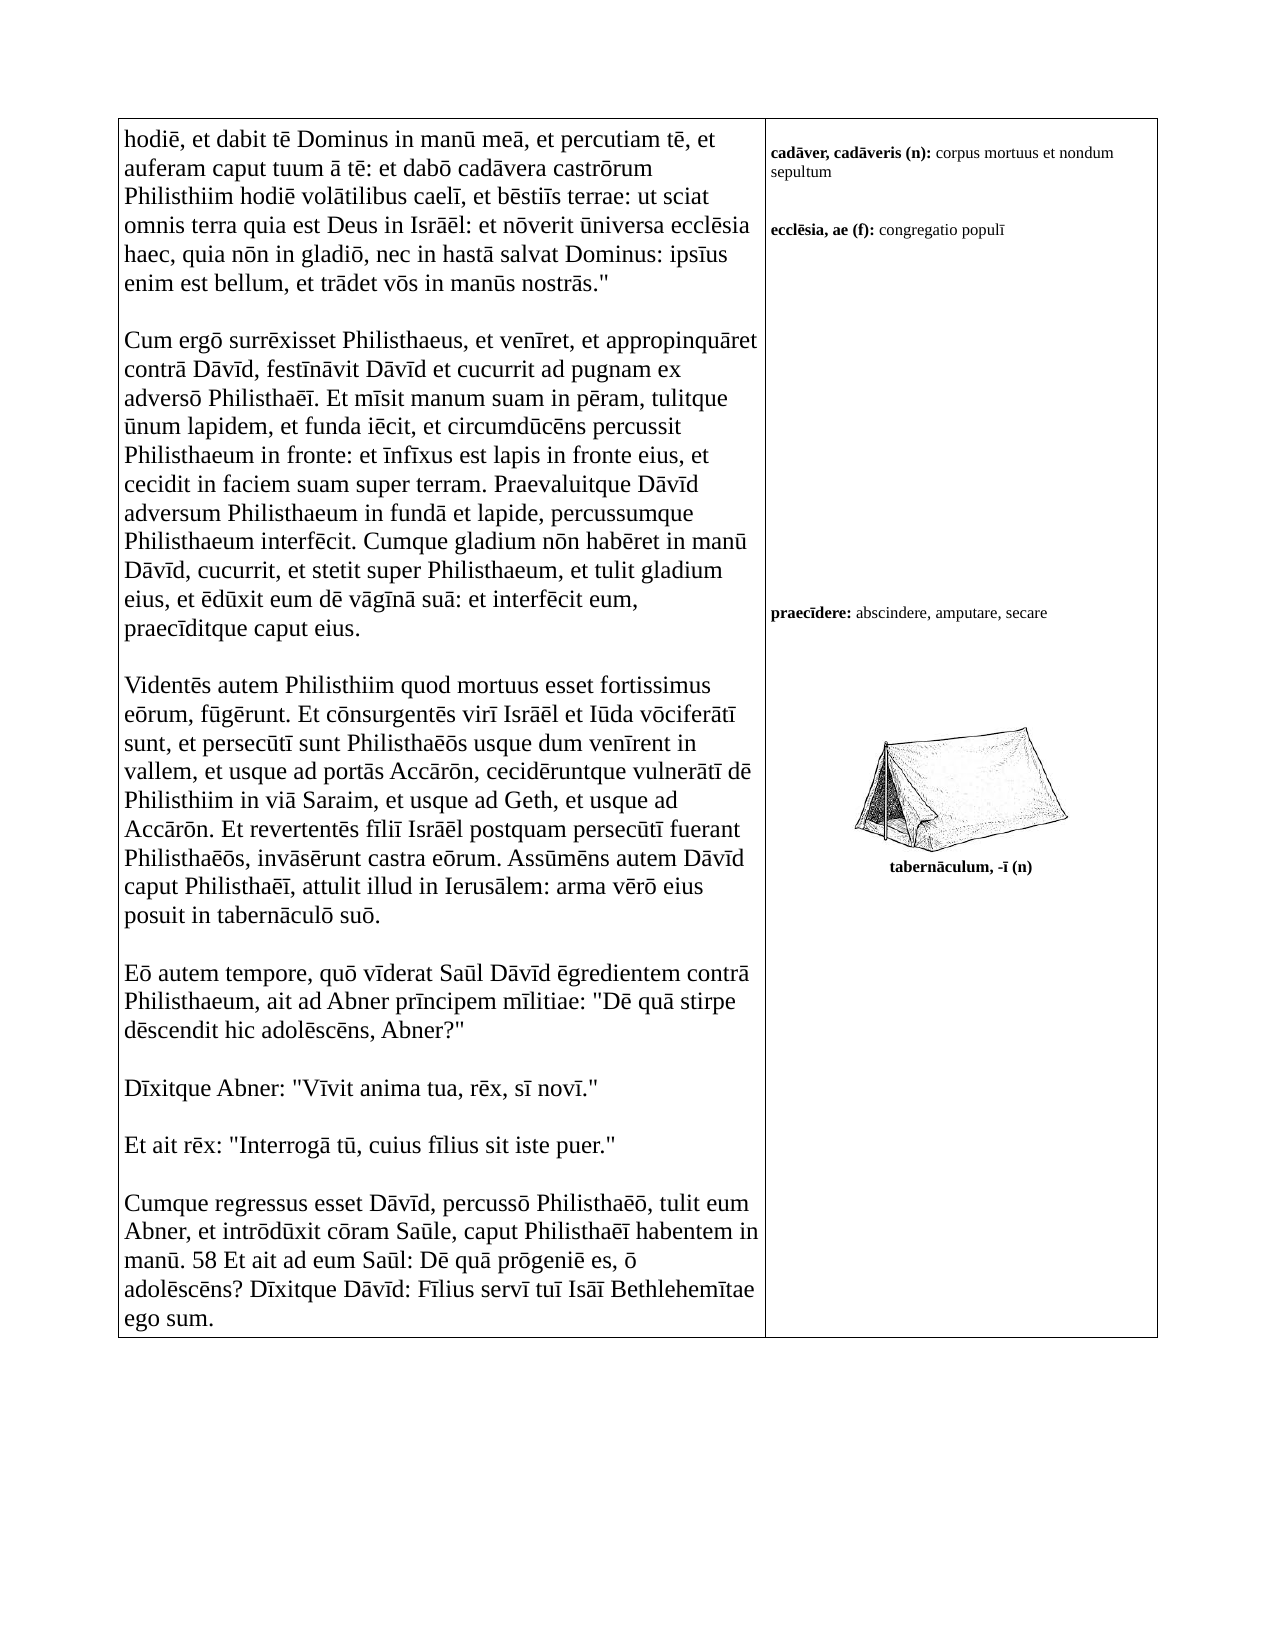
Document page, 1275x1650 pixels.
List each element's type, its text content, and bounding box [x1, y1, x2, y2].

picture [851, 718, 1070, 857]
table_header cadāver, cadāveris (n): corpus mortuus et nondum sepultum ecclēsia, ae (f): congregatio populī praecīdere: abscindere, amputare, secare tabernāculum, -ī (n) [766, 119, 1157, 1337]
table_header hodiē, et dabit tē Dominus in manū meā, et percutiam tē, et auferam caput tuum ā tē: et dabō cadāvera castrōrum Philisthiim hodiē volātilibus caelī, et bēstiīs terrae: ut sciat omnis terra quia est Deus in Isrāēl: et nōverit ūniversa ecclēsia haec, quia nōn in gladiō, nec in hastā salvat Dominus: ipsīus enim est bellum, et trādet vōs in manūs nostrās." Cum ergō surrēxisset Philisthaeus, et venīret, et appropinquāret contrā Dāvīd, festīnāvit Dāvīd et cucurrit ad pugnam ex adversō Philisthaēī. Et mīsit manum suam in pēram, tulitque ūnum lapidem, et funda iēcit, et circumdūcēns percussit Philisthaeum in fronte: et īnfīxus est lapis in fronte eius, et cecidit in faciem suam super terram. Praevaluitque Dāvīd adversum Philisthaeum in fundā et lapide, percussumque Philisthaeum interfēcit. Cumque gladium nōn habēret in manū Dāvīd, cucurrit, et stetit super Philisthaeum, et tulit gladium eius, et ēdūxit eum dē vāgīnā suā: et interfēcit eum, praecīditque caput eius. Videntēs autem Philisthiim quod mortuus esset fortissimus eōrum, fūgērunt. Et cōnsurgentēs virī Isrāēl et Iūda vōciferātī sunt, et persecūtī sunt Philisthaēōs usque dum venīrent in vallem, et usque ad portās Accārōn, cecidēruntque vulnerātī dē Philisthiim in viā Saraim, et usque ad Geth, et usque ad Accārōn. Et revertentēs fīliī Isrāēl postquam persecūtī fuerant Philisthaēōs, invāsērunt castra eōrum. Assūmēns autem Dāvīd caput Philisthaēī, attulit illud in Ierusālem: arma vērō eius posuit in tabernāculō suō. Eō autem tempore, quō vīderat Saūl Dāvīd ēgredientem contrā Philisthaeum, ait ad Abner prīncipem mīlitiae: "Dē quā stirpe dēscendit hic adolēscēns, Abner?" Dīxitque Abner: "Vīvit anima tua, rēx, sī novī." Et ait rēx: "Interrogā tū, cuius fīlius sit iste puer." Cumque regressus esset Dāvīd, percussō Philisthaēō, tulit eum Abner, et intrōdūxit cōram Saūle, caput Philisthaēī habentem in manū. 58 Et ait ad eum Saūl: Dē quā prōgeniē es, ō adolēscēns? Dīxitque Dāvīd: Fīlius servī tuī Isāī Bethlehemītae ego sum. [119, 119, 765, 1337]
